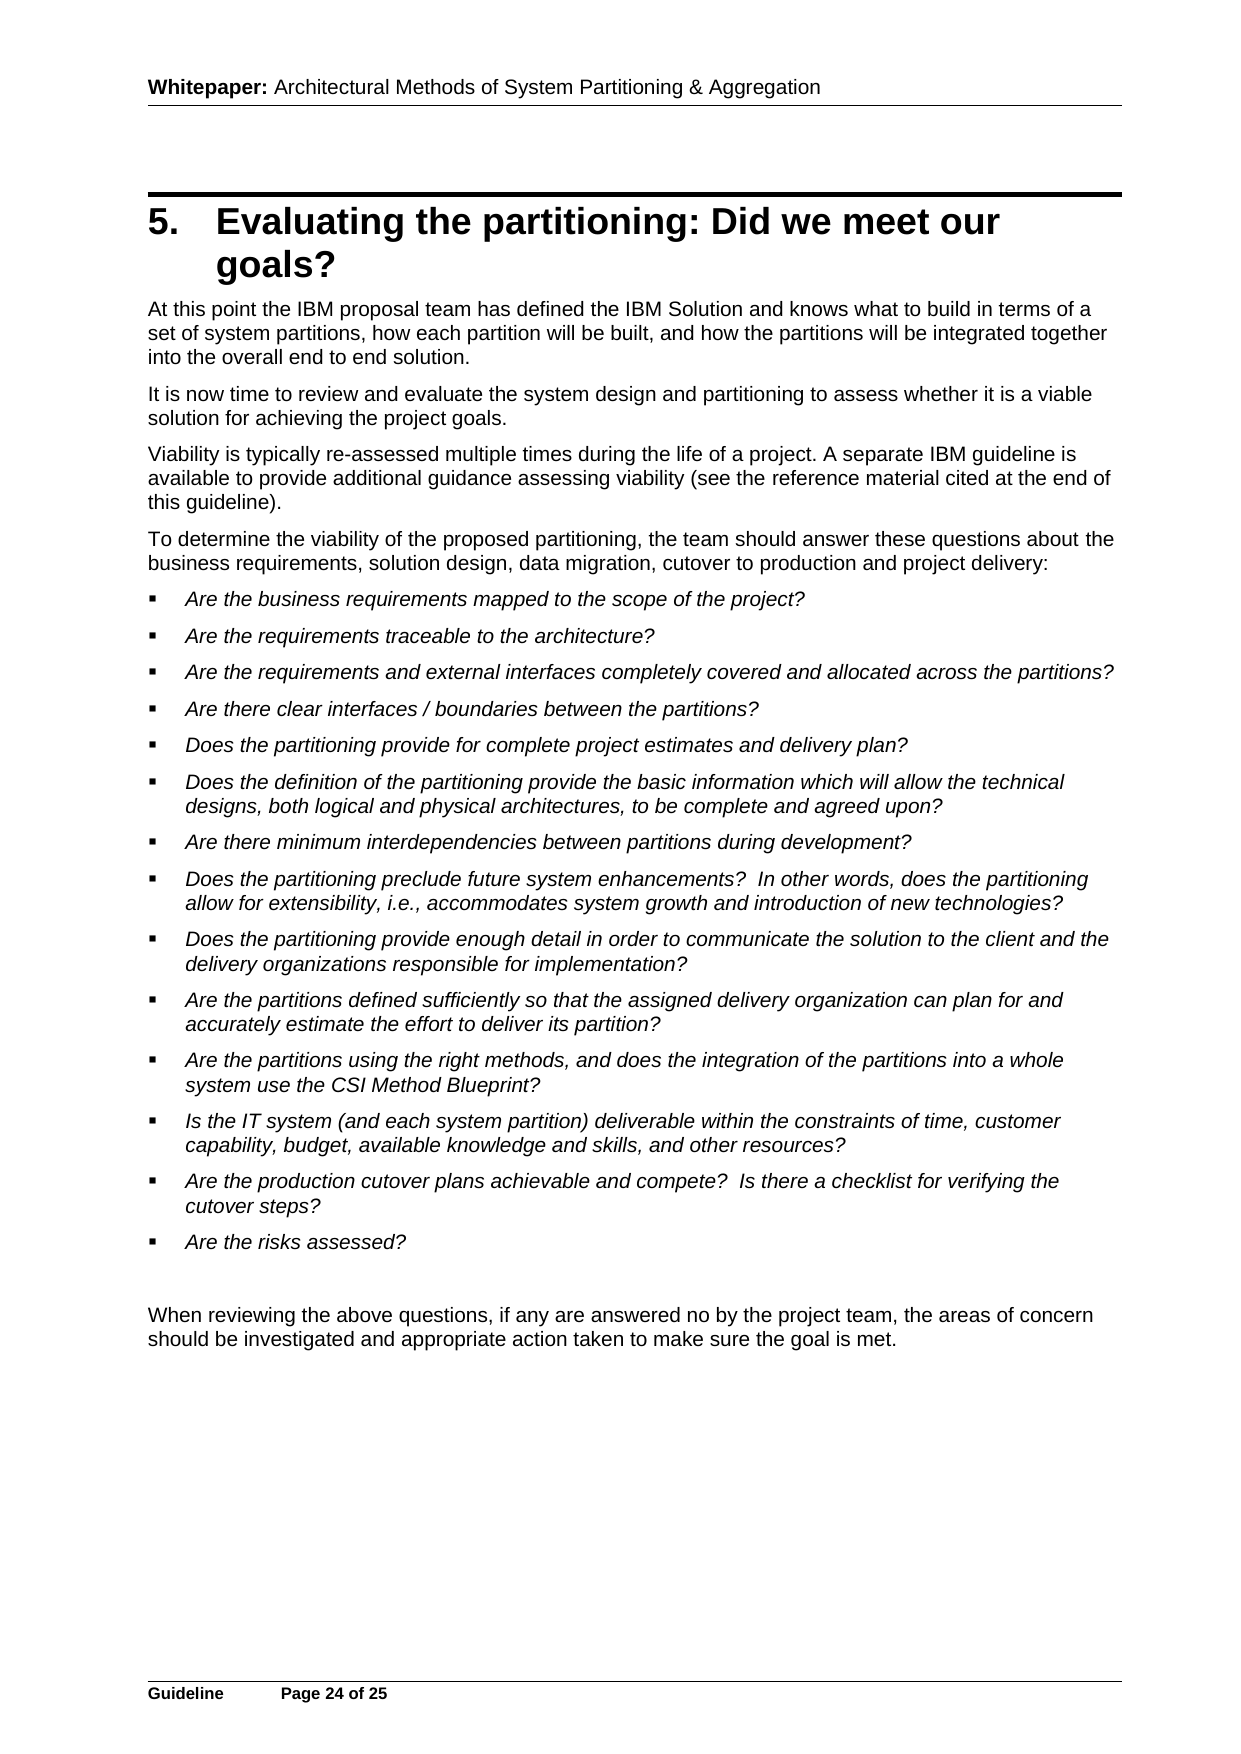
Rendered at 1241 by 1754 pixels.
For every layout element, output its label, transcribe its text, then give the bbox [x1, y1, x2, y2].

list Are the requirements and external interfaces completely covered and allocated across the partitions? [148, 660, 1122, 684]
list Are there minimum interdependencies between partitions during development? [148, 830, 1122, 854]
text At this point the IBM proposal team has defined the IBM Solution and knows what to build in terms of a set of system partitions, how each partition will be built, and how the partitions will be integrated together into the overall end to end solution. [148, 297, 1122, 369]
list Are the partitions using the right methods, and does the integration of the partitions into a whole system use the CSI Method Blueprint? [148, 1048, 1122, 1096]
list Does the definition of the partitioning provide the basic information which will allow the technical designs, both logical and physical architectures, to be complete and agreed upon? [148, 770, 1122, 818]
list Are the partitions defined sufficiently so that the assigned delivery organization can plan for and accurately estimate the effort to deliver its partition? [148, 988, 1122, 1036]
text Viability is typically re-assessed multiple times during the life of a project. A separate IBM guideline is available to provide additional guidance assessing viability (see the reference material cited at the end of this guideline). [148, 442, 1122, 514]
list Does the partitioning provide enough detail in order to communicate the solution to the client and the delivery organizations responsible for implementation? [148, 927, 1122, 975]
text When reviewing the above questions, if any are answered no by the project team, the areas of concern should be investigated and appropriate action taken to make sure the goal is met. [148, 1303, 1122, 1351]
text It is now time to review and evaluate the system design and partitioning to assess whether it is a viable solution for achieving the project goals. [148, 382, 1122, 429]
text To determine the viability of the proposed partitioning, the team should answer these questions about the business requirements, solution design, data migration, cutover to production and project delivery: [148, 526, 1122, 574]
list Are there clear interfaces / boundaries between the partitions? [148, 697, 1122, 721]
list Are the requirements traceable to the architecture? [148, 623, 1122, 647]
list Are the production cutover plans achievable and compete? Is there a checklist for verifying the cutover steps? [148, 1169, 1122, 1217]
list Does the partitioning preclude future system enhancements? In other words, does the partitioning allow for extensibility, i.e., accommodates system growth and introduction of new technologies? [148, 867, 1122, 915]
subtitle Evaluating the partitioning: Did we meet our goals? [148, 197, 1122, 286]
list Are the business requirements mapped to the scope of the project? [148, 587, 1122, 611]
list Are the risks assessed? [148, 1230, 1122, 1254]
list Does the partitioning provide for complete project estimates and delivery plan? [148, 733, 1122, 757]
list Is the IT system (and each system partition) deliverable within the constraints of time, customer capability, budget, available knowledge and skills, and other resources? [148, 1109, 1122, 1157]
